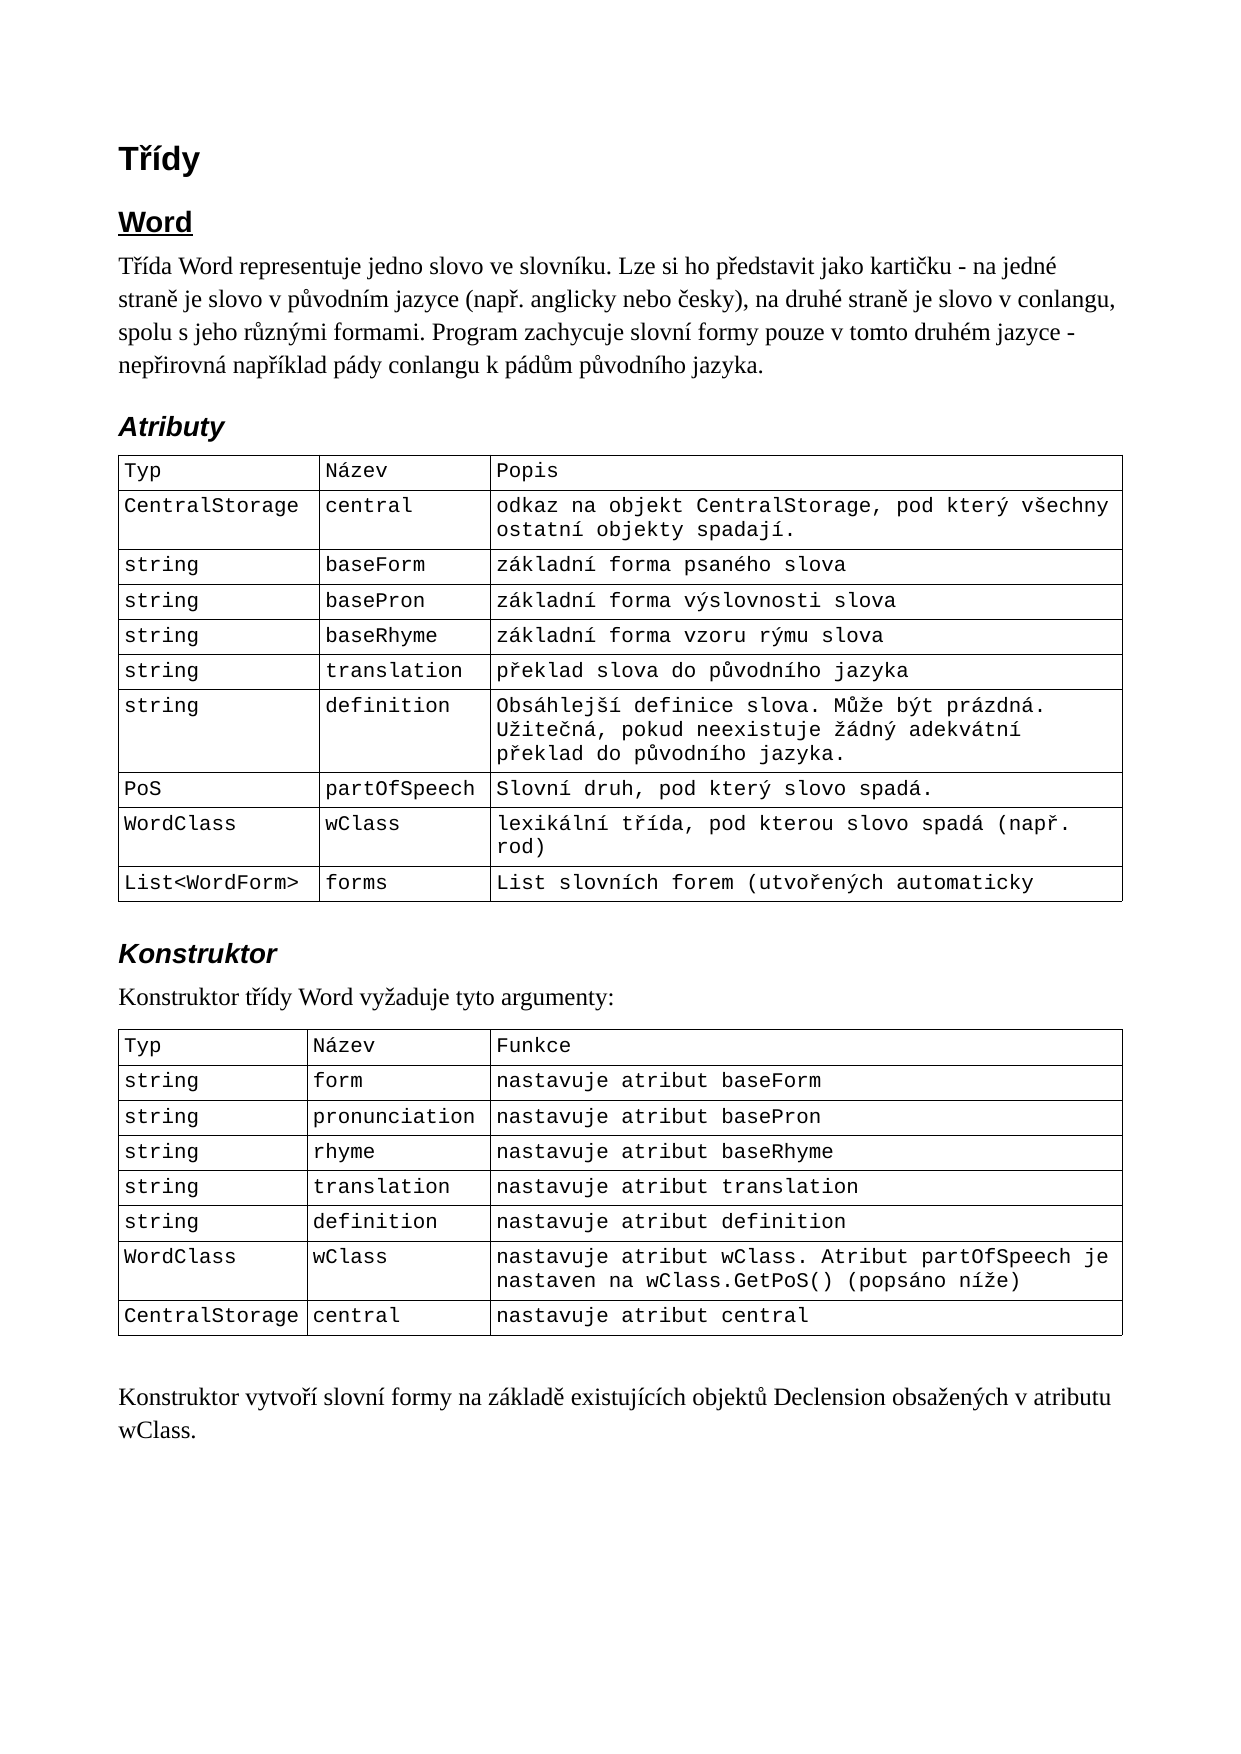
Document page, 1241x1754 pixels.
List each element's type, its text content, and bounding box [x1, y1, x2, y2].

table_header Funkce [491, 1030, 1122, 1064]
table_cell definition [320, 690, 490, 772]
table_cell central [320, 491, 490, 548]
table_cell nastavuje atribut baseForm [491, 1066, 1122, 1100]
table_cell lexikální třída, pod kterou slovo spadá (např. rod) [491, 808, 1122, 866]
table_cell string [119, 1101, 307, 1135]
table_cell partOfSpeech [320, 773, 490, 807]
subtitle Konstruktor [118, 937, 1122, 969]
table_cell forms [320, 867, 490, 901]
table_cell WordClass [119, 808, 319, 866]
table_cell CentralStorage [119, 491, 319, 548]
table_cell baseRhyme [320, 620, 490, 654]
table_cell wClass [320, 808, 490, 866]
table_cell odkaz na objekt CentralStorage, pod který všechny ostatní objekty spadají. [491, 491, 1122, 548]
table_cell translation [308, 1171, 490, 1205]
table_cell form [308, 1066, 490, 1100]
table_header Název [320, 456, 490, 490]
table_cell základní forma psaného slova [491, 550, 1122, 584]
table_cell pronunciation [308, 1101, 490, 1135]
table_cell nastavuje atribut translation [491, 1171, 1122, 1205]
table_cell string [119, 550, 319, 584]
text Konstruktor vytvoří slovní formy na základě existujících objektů Declension obsažených v atributu wClass. [118, 1382, 1122, 1444]
table_cell string [119, 1206, 307, 1241]
table_cell WordClass [119, 1242, 307, 1299]
text Konstruktor třídy Word vyžaduje tyto argumenty: [118, 982, 1122, 1011]
table_cell string [119, 620, 319, 654]
table_cell string [119, 655, 319, 689]
table_cell základní forma výslovnosti slova [491, 585, 1122, 619]
table_cell central [308, 1301, 490, 1335]
table_cell string [119, 690, 319, 772]
subtitle Třídy [118, 139, 1122, 178]
table_header Popis [491, 456, 1122, 490]
table_header Typ [119, 1030, 307, 1064]
table_cell nastavuje atribut definition [491, 1206, 1122, 1241]
table_header Název [308, 1030, 490, 1064]
table_cell List slovních forem (utvořených automaticky [491, 867, 1122, 901]
subtitle Word [118, 205, 1122, 238]
table_cell translation [320, 655, 490, 689]
table_cell překlad slova do původního jazyka [491, 655, 1122, 689]
table_cell string [119, 1136, 307, 1170]
table_cell definition [308, 1206, 490, 1241]
table_cell nastavuje atribut central [491, 1301, 1122, 1335]
table_cell nastavuje atribut baseRhyme [491, 1136, 1122, 1170]
table_cell wClass [308, 1242, 490, 1299]
table_cell CentralStorage [119, 1301, 307, 1335]
table_cell Obsáhlejší definice slova. Může být prázdná. Užitečná, pokud neexistuje žádný adekvátní překlad do původního jazyka. [491, 690, 1122, 772]
subtitle Atributy [118, 410, 1122, 442]
table_cell string [119, 1171, 307, 1205]
table_cell List<WordForm> [119, 867, 319, 901]
table_cell nastavuje atribut basePron [491, 1101, 1122, 1135]
table_cell Slovní druh, pod který slovo spadá. [491, 773, 1122, 807]
table_cell baseForm [320, 550, 490, 584]
table_cell string [119, 1066, 307, 1100]
table_cell základní forma vzoru rýmu slova [491, 620, 1122, 654]
table_cell string [119, 585, 319, 619]
table_cell nastavuje atribut wClass. Atribut partOfSpeech je nastaven na wClass.GetPoS() (popsáno níže) [491, 1242, 1122, 1299]
text Třída Word representuje jedno slovo ve slovníku. Lze si ho představit jako kartičku - na jedné straně je slovo v původním jazyce (např. anglicky nebo česky), na druhé straně je slovo v conlangu, spolu s jeho různými formami. Program zachycuje slovní formy pouze v tomto druhém jazyce - nepřirovná například pády conlangu k pádům původního jazyka. [118, 251, 1122, 379]
table_cell basePron [320, 585, 490, 619]
table_header Typ [119, 456, 319, 490]
table_cell rhyme [308, 1136, 490, 1170]
table_cell PoS [119, 773, 319, 807]
